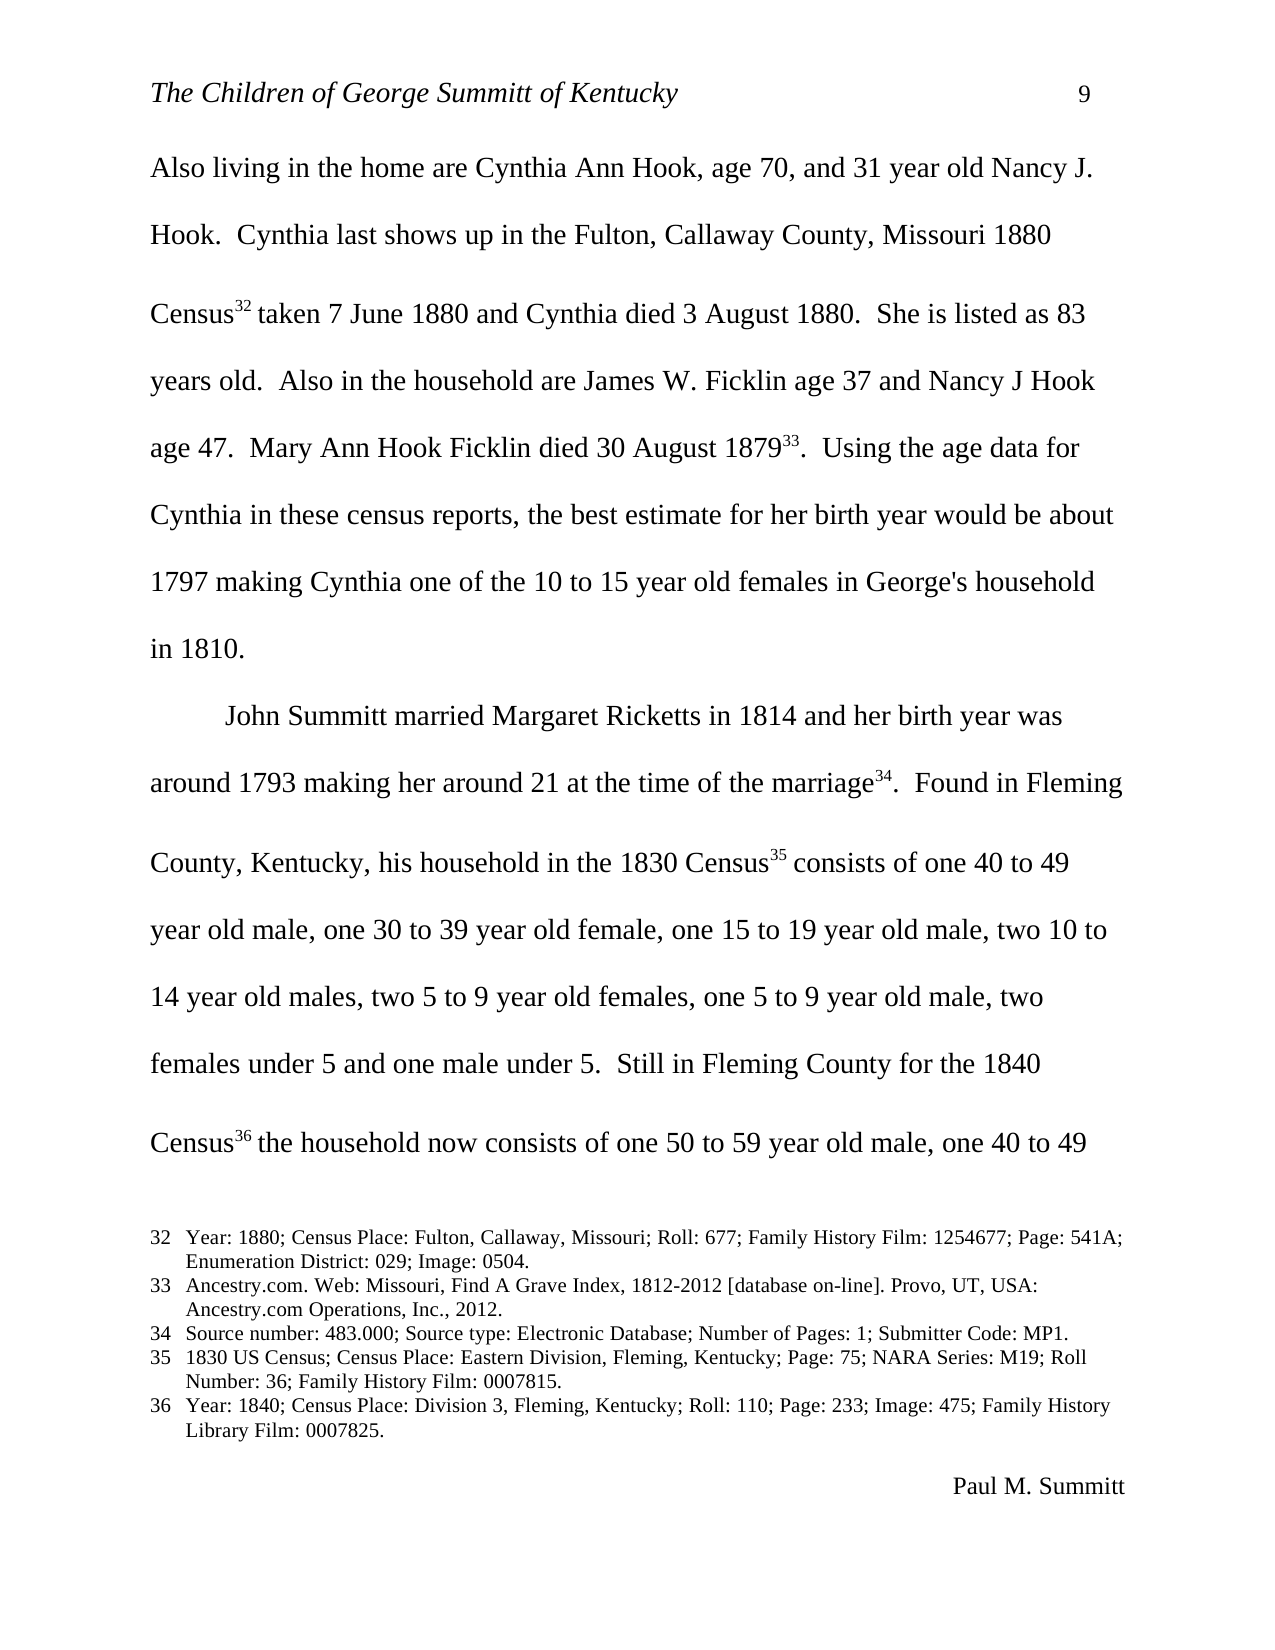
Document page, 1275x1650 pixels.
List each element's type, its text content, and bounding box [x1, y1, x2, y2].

text 1830 US Census; Census Place: Eastern Division, Fleming, Kentucky; Page: 75; NARA Series: M19; Roll Number: 36; Family History Film: 0007815. [150, 1345, 1125, 1393]
text Source number: 483.000; Source type: Electronic Database; Number of Pages: 1; Submitter Code: MP1. [150, 1321, 1125, 1345]
text Year: 1880; Census Place: Fulton, Callaway, Missouri; Roll: 677; Family History Film: 1254677; Page: 541A; Enumeration District: 029; Image: 0504. [150, 1225, 1125, 1273]
text Ancestry.com. Web: Missouri, Find A Grave Index, 1812-2012 [database on-line]. Provo, UT, USA: Ancestry.com Operations, Inc., 2012. [150, 1273, 1125, 1321]
text Year: 1840; Census Place: Division 3, Fleming, Kentucky; Roll: 110; Page: 233; Image: 475; Family History Library Film: 0007825. [150, 1393, 1125, 1441]
text Next, Cynthia Ann Summitt Hook is listed in the will. She and her husband, James Hook get married in Nicholas County, Kentucky on 25 October 1821 and are in Columbia, Boone County, Missouri in 1826. This probably means that Cynthia Ann is one of the two 16 to 26 year old females in George's 1820 household. The 1830 Census has them in Callaway County, Missouri and has the household consisting of one male 30 to 39, one female 30 to 39, two females 5 to 9, and two females under five. The 1840 Census finds the family in Montgomery Township, Benton County, Missouri and consisting of one male 40 to 49, one female 40 to 49, two females 10 to 14, two females 5 to 9, and two females under 5. With James death in 1850, Cynthia is the 53 year old head of household in the 1850 Census for Alexander Township, Benton County, Missouri. Other members of the household included 27 year old female C. K. Hook, 25 year old female L. C. Hook, 22 year old female Mary A Hook, 21 year old female Hester Hook, 19 year old female Nancy Hook, and 16 year old female Julia Hook. Cynthia and her family are missing from the 1860 census but show up in Bourbon Township, Callaway County, Missouri in the 1870 Census. The head of the household is 27 year old James Ficklin who is married to 38 year old Mary Ann Hook Ficklin. Also living in the home are Cynthia Ann Hook, age 70, and 31 year old Nancy J. Hook. Cynthia last shows up in the Fulton, Callaway County, Missouri 1880 Census taken 7 June 1880 and Cynthia died 3 August 1880. She is listed as 83 years old. Also in the household are James W. Ficklin age 37 and Nancy J Hook age 47. Mary Ann Hook Ficklin died 30 August 1879. Using the age data for Cynthia in these census reports, the best estimate for her birth year would be about 1797 making Cynthia one of the 10 to 15 year old females in George's household in 1810. [150, 150, 1125, 665]
text John Summitt married Margaret Ricketts in 1814 and her birth year was around 1793 making her around 21 at the time of the marriage. Found in Fleming County, Kentucky, his household in the 1830 Census consists of one 40 to 49 year old male, one 30 to 39 year old female, one 15 to 19 year old male, two 10 to 14 year old males, two 5 to 9 year old females, one 5 to 9 year old male, two females under 5 and one male under 5. Still in Fleming County for the 1840 Census the household now consists of one 50 to 59 year old male, one 40 to 49 [150, 699, 1125, 1159]
